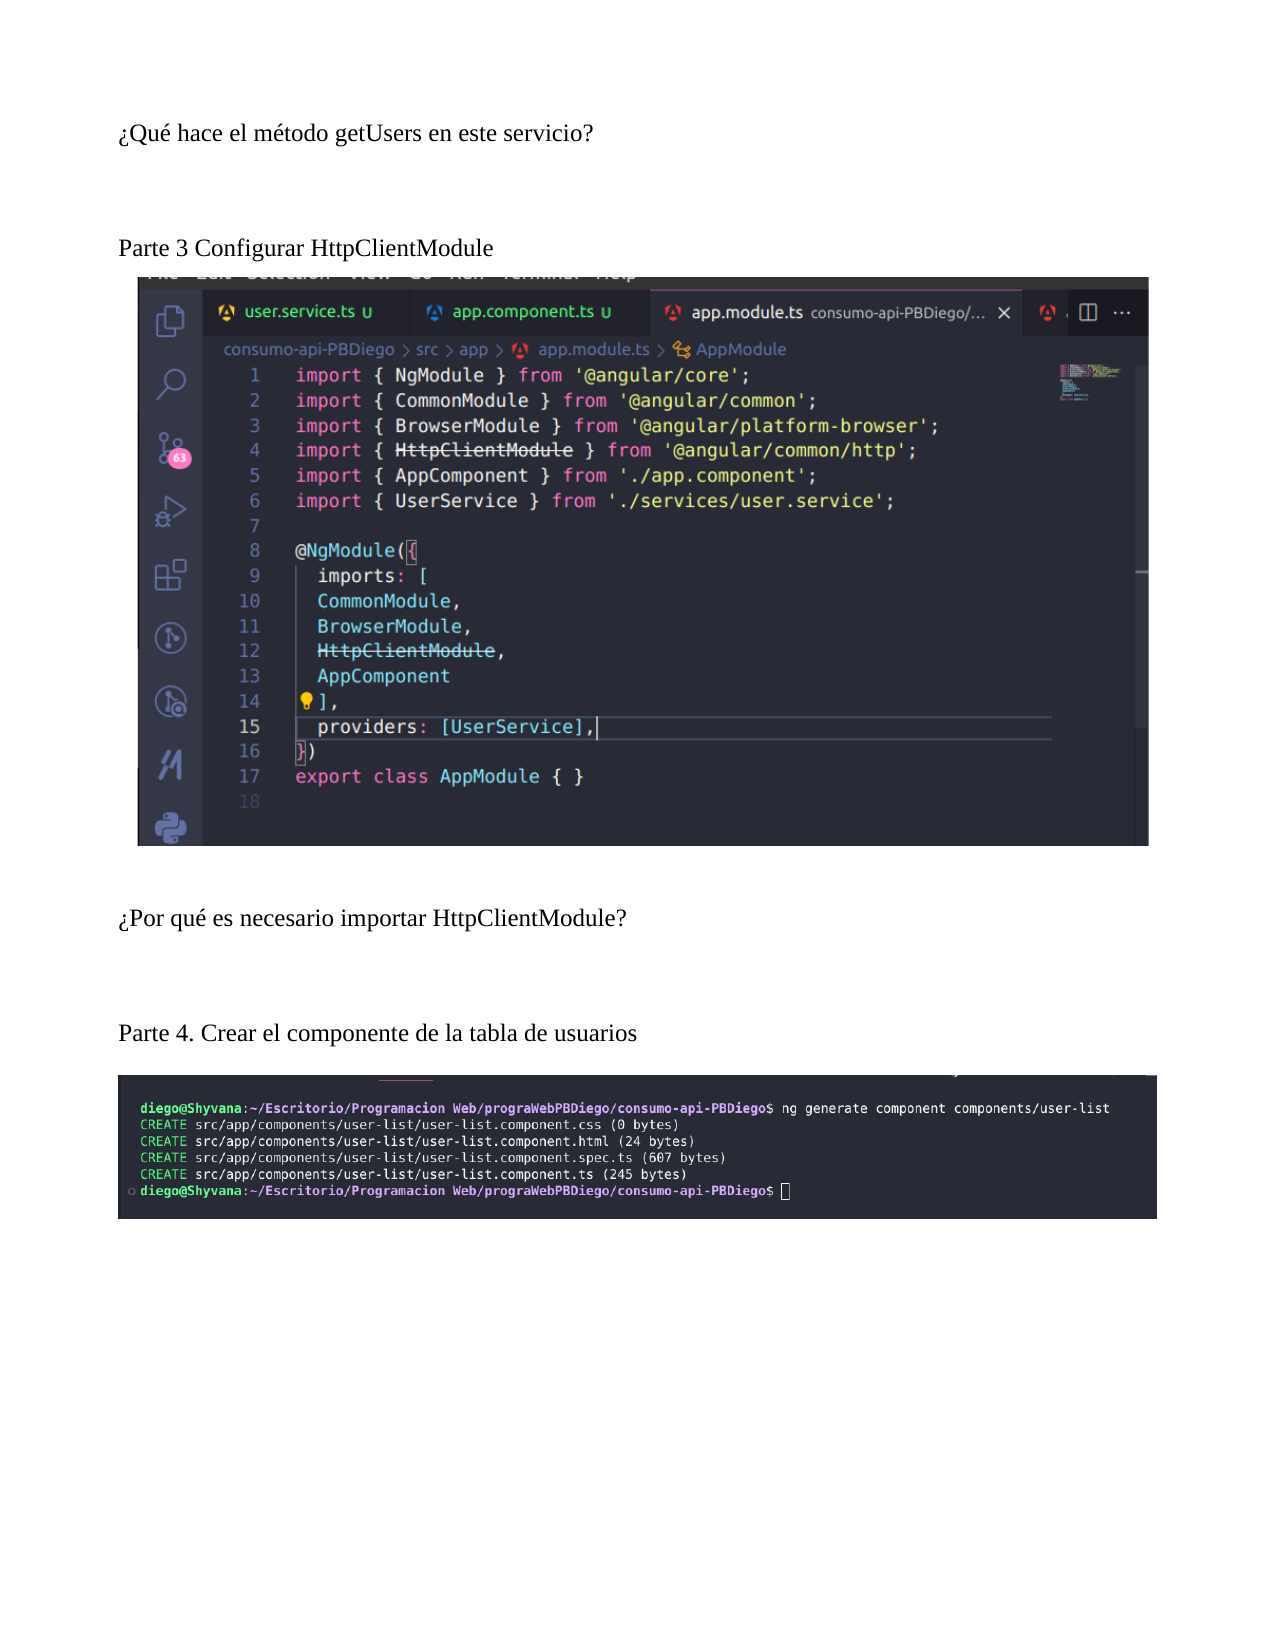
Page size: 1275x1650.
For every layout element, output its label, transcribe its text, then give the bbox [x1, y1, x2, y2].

text ¿Qué hace el método getUsers en este servicio? [118, 118, 1157, 147]
picture [137, 277, 1149, 846]
text ¿Por qué es necesario importar HttpClientModule? [118, 903, 1157, 932]
picture [118, 1075, 1157, 1219]
text Parte 3 Configurar HttpClientModule [118, 233, 1157, 262]
text Parte 4. Crear el componente de la tabla de usuarios [118, 1018, 1157, 1047]
